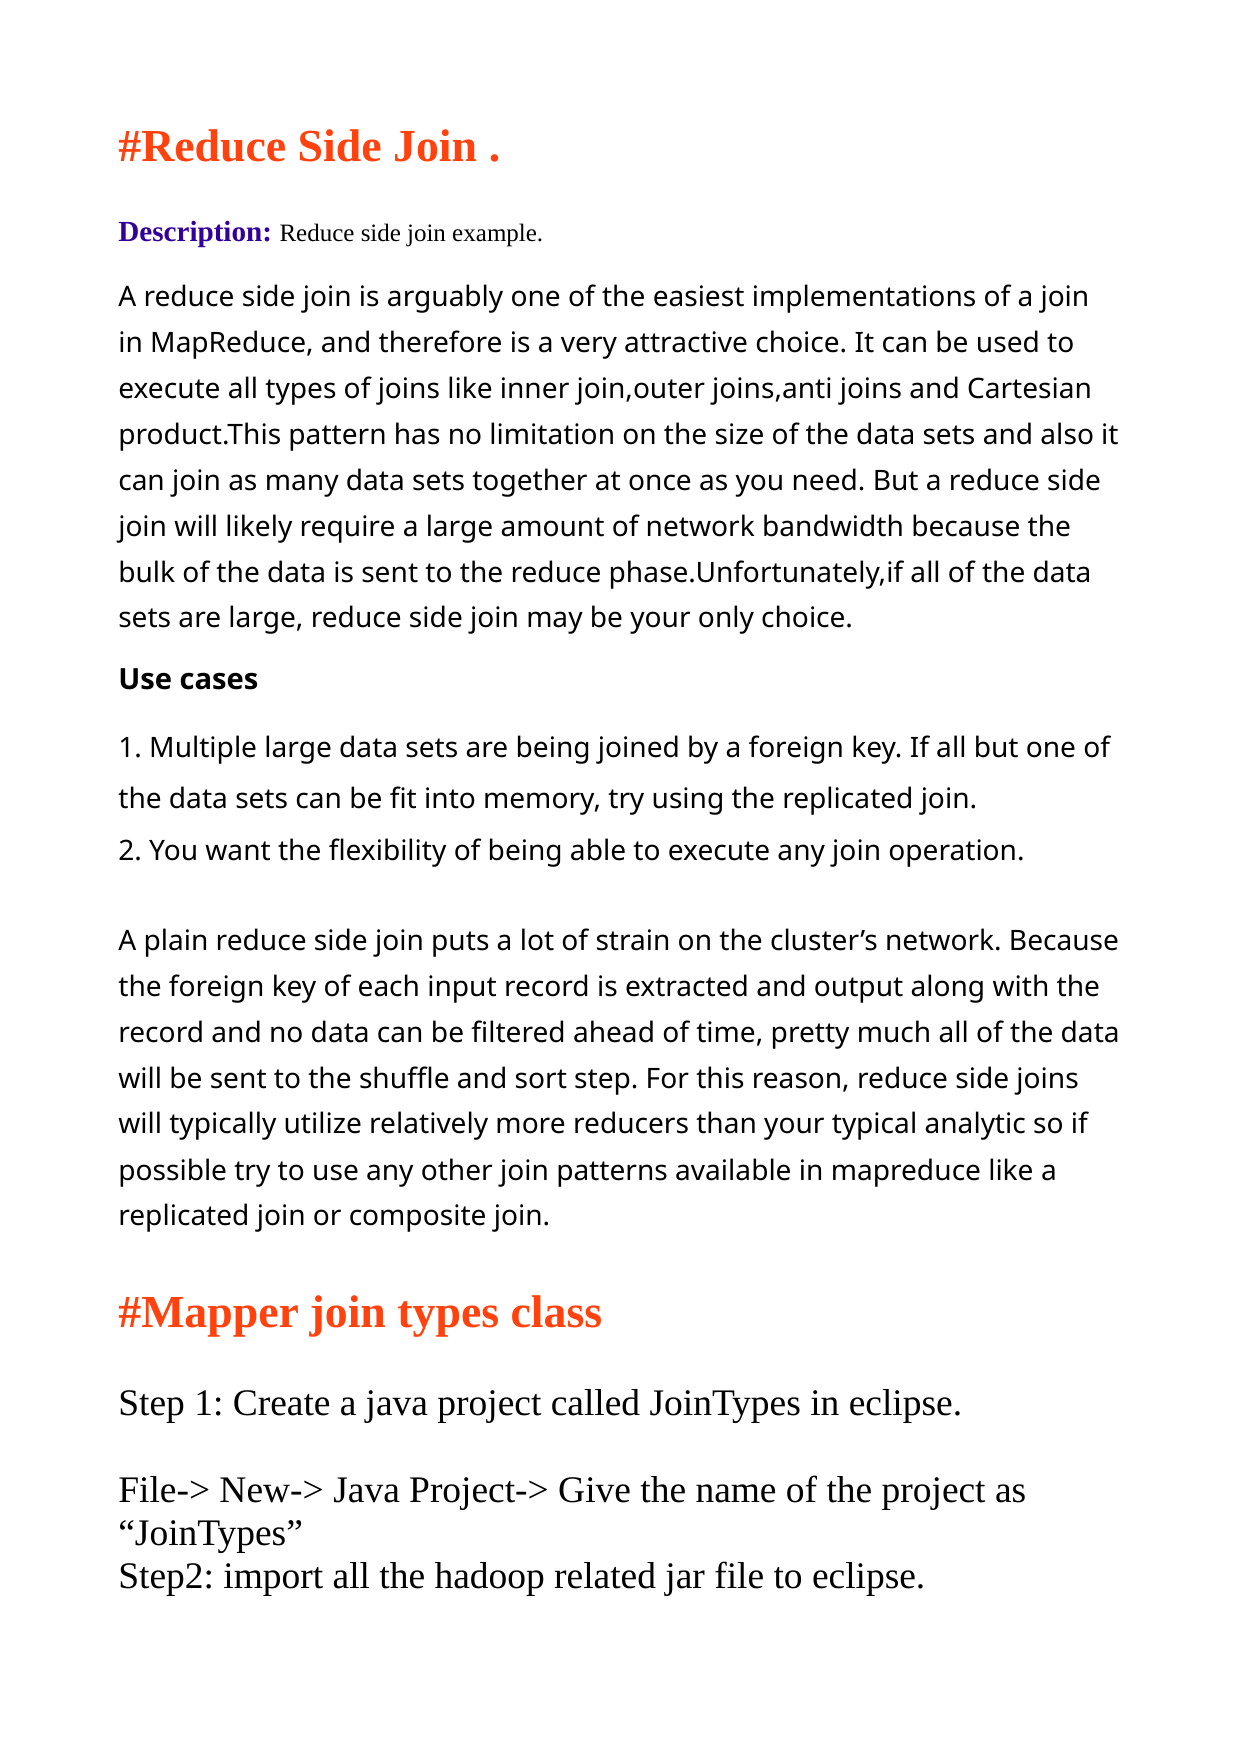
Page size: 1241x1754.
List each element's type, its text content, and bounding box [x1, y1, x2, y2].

text A plain reduce side join puts a lot of strain on the cluster’s network. Because the foreign key of each input record is extracted and output along with the record and no data can be filtered ahead of time, pretty much all of the data will be sent to the shuffle and sort step. For this reason, reduce side joins will typically utilize relatively more reducers than your typical analytic so if possible try to use any other join patterns available in mapreduce like a replicated join or composite join. [118, 920, 1122, 1234]
text 1. Multiple large data sets are being joined by a foreign key. If all but one of the data sets can be fit into memory, try using the replicated join. 2. You want the flexibility of being able to execute any join operation. [118, 714, 1122, 868]
text Step 1: Create a java project called JoinTypes in eclipse. [118, 1381, 1122, 1424]
text #Reduce Side Join . [118, 118, 1122, 171]
text #Mapper join types class [118, 1285, 1122, 1338]
text A reduce side join is arguably one of the easiest implementations of a join in MapReduce, and therefore is a very attractive choice. It can be used to execute all types of joins like inner join,outer joins,anti joins and Cartesian product.This pattern has no limitation on the size of the data sets and also it can join as many data sets together at once as you need. But a reduce side join will likely require a large amount of network bandwidth because the bulk of the data is sent to the reduce phase.Unfortunately,if all of the data sets are large, reduce side join may be your only choice. [118, 276, 1122, 636]
text Description: Reduce side join example. [118, 214, 1122, 247]
text File-> New-> Java Project-> Give the name of the project as “JoinTypes” [118, 1467, 1122, 1553]
text Step2: import all the hadoop related jar file to eclipse. [118, 1553, 1122, 1596]
subtitle Use cases [118, 658, 1122, 698]
